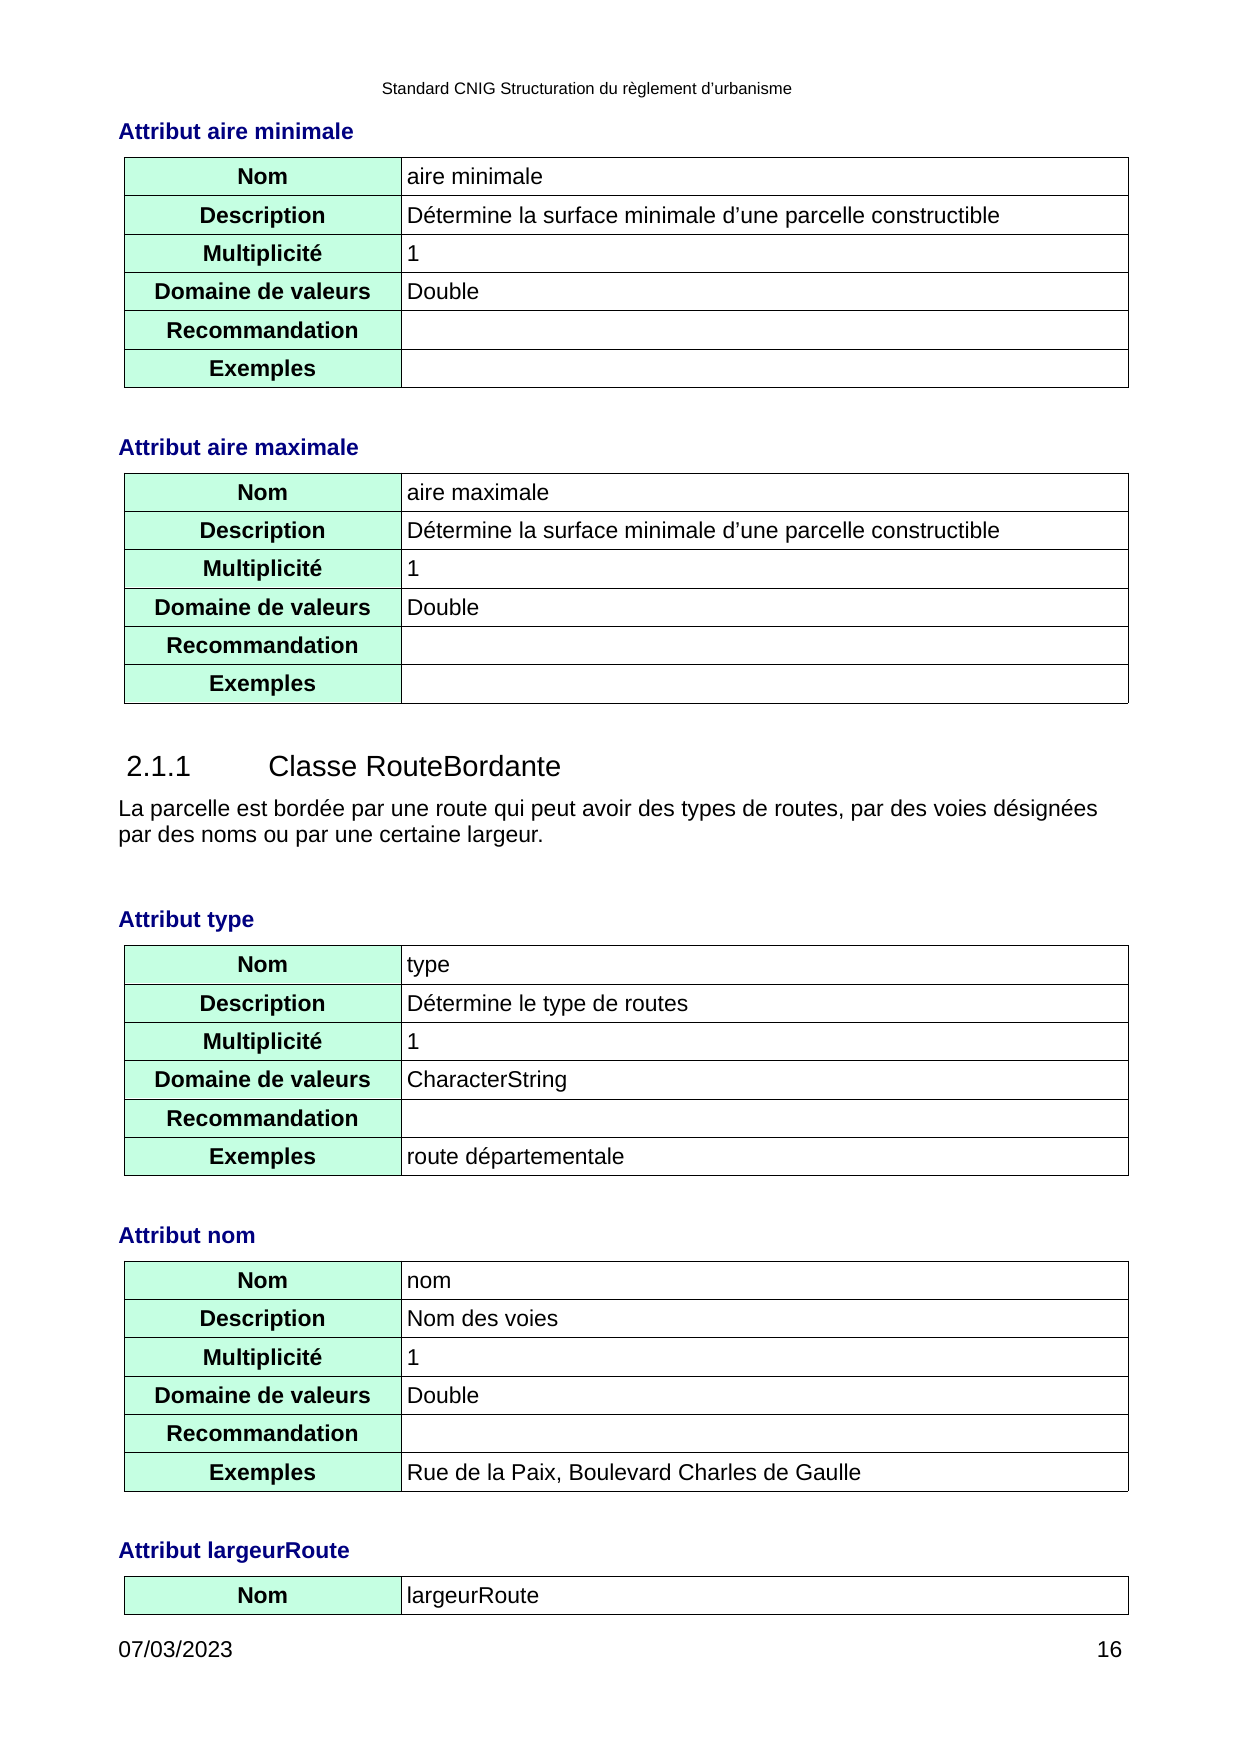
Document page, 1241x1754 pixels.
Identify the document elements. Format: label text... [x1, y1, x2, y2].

table_cell Recommandation [125, 1100, 401, 1137]
table_cell Multiplicité [125, 1023, 401, 1060]
text Attribut largeurRoute [118, 1537, 1122, 1563]
table_cell Détermine la surface minimale d’une parcelle constructible [402, 512, 1128, 549]
table_cell Double [402, 273, 1128, 310]
table_cell Description [125, 985, 401, 1022]
table_cell [402, 311, 1128, 349]
table_header Nom [125, 474, 401, 511]
list Classe RouteBordante [118, 749, 1122, 782]
table_cell Exemples [125, 1138, 401, 1175]
table_header aire minimale [402, 158, 1128, 195]
table_cell Description [125, 196, 401, 234]
table_cell CharacterString [402, 1061, 1128, 1098]
table_header type [402, 946, 1128, 983]
text Attribut nom [118, 1222, 1122, 1248]
table_cell [402, 665, 1128, 702]
table_cell Recommandation [125, 1415, 401, 1452]
table_cell Rue de la Paix, Boulevard Charles de Gaulle [402, 1453, 1128, 1491]
table_header largeurRoute [402, 1577, 1128, 1614]
table_cell Exemples [125, 1453, 401, 1491]
table_header Nom [125, 1262, 401, 1299]
table_cell [402, 1415, 1128, 1452]
table_cell Double [402, 589, 1128, 626]
table_cell Détermine la surface minimale d’une parcelle constructible [402, 196, 1128, 234]
table_cell Double [402, 1377, 1128, 1414]
table_cell Domaine de valeurs [125, 1061, 401, 1098]
text La parcelle est bordée par une route qui peut avoir des types de routes, par des voies désignées par des noms ou par une certaine largeur. [118, 795, 1122, 848]
table_cell Détermine le type de routes [402, 985, 1128, 1022]
table_cell Domaine de valeurs [125, 589, 401, 626]
table_cell Multiplicité [125, 1338, 401, 1376]
text Attribut type [118, 906, 1122, 933]
table_header nom [402, 1262, 1128, 1299]
table_cell [402, 1100, 1128, 1137]
table_cell Nom des voies [402, 1300, 1128, 1337]
table_cell Recommandation [125, 311, 401, 349]
table_header Nom [125, 946, 401, 983]
table_cell [402, 350, 1128, 387]
table_cell Recommandation [125, 627, 401, 664]
text Attribut aire maximale [118, 433, 1122, 460]
table_cell Multiplicité [125, 235, 401, 272]
table_cell Multiplicité [125, 550, 401, 587]
table_cell Description [125, 512, 401, 549]
table_cell Exemples [125, 665, 401, 702]
text Attribut aire minimale [118, 118, 1122, 144]
table_cell 1 [402, 235, 1128, 272]
table_cell 1 [402, 1338, 1128, 1376]
table_cell Domaine de valeurs [125, 1377, 401, 1414]
table_cell [402, 627, 1128, 664]
table_cell Exemples [125, 350, 401, 387]
table_cell Domaine de valeurs [125, 273, 401, 310]
table_cell 1 [402, 1023, 1128, 1060]
table_header Nom [125, 158, 401, 195]
table_cell Description [125, 1300, 401, 1337]
table_header Nom [125, 1577, 401, 1614]
table_header aire maximale [402, 474, 1128, 511]
table_cell route départementale [402, 1138, 1128, 1175]
table_cell 1 [402, 550, 1128, 587]
